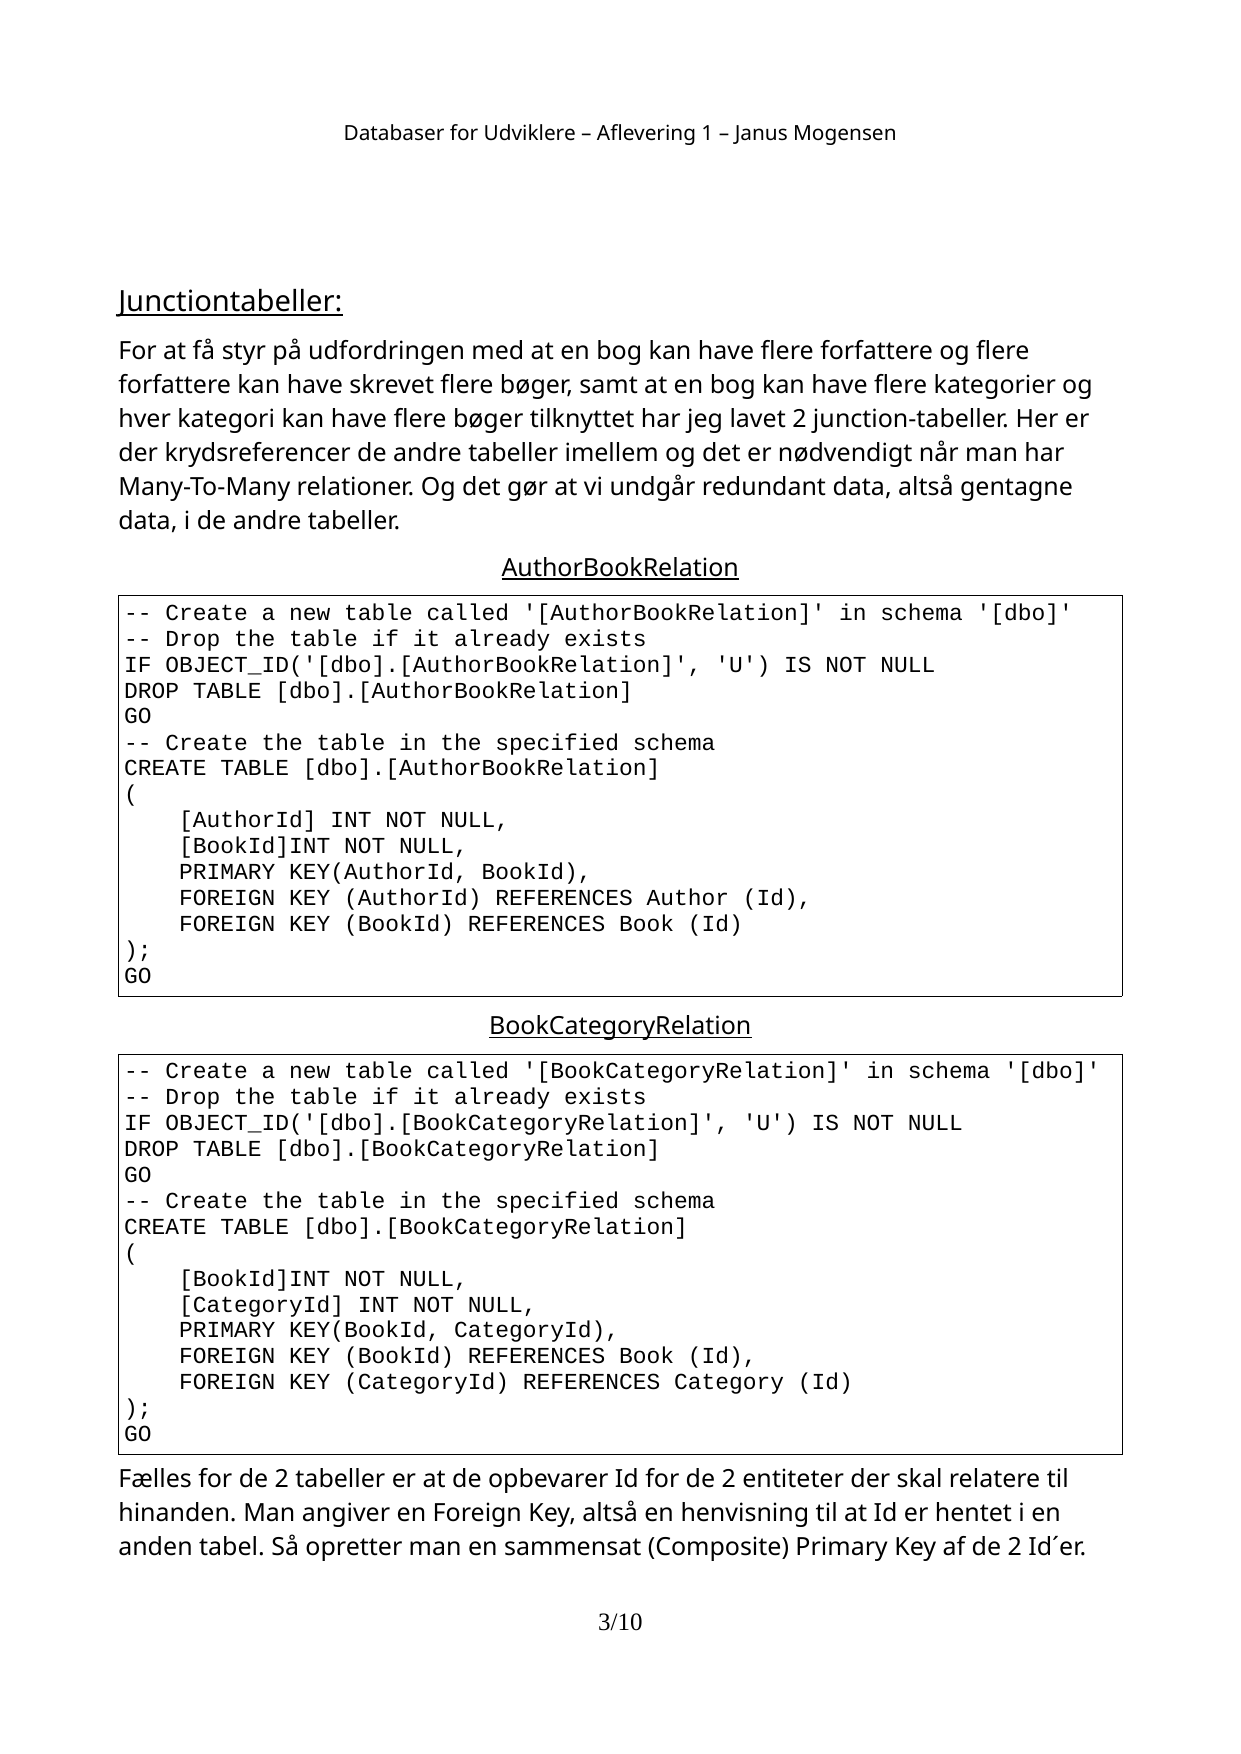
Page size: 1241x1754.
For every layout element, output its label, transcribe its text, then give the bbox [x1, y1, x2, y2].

table_header -- Create a new table called '[AuthorBookRelation]' in schema '[dbo]' -- Drop the table if it already exists IF OBJECT_ID('[dbo].[AuthorBookRelation]', 'U') IS NOT NULL DROP TABLE [dbo].[AuthorBookRelation] GO -- Create the table in the specified schema CREATE TABLE [dbo].[AuthorBookRelation] ( [AuthorId] INT NOT NULL, [BookId]INT NOT NULL, PRIMARY KEY(AuthorId, BookId), FOREIGN KEY (AuthorId) REFERENCES Author (Id), FOREIGN KEY (BookId) REFERENCES Book (Id) ); GO [119, 596, 1122, 996]
text BookCategoryRelation [118, 1008, 1122, 1042]
text For at få styr på udfordringen med at en bog kan have flere forfattere og flere forfattere kan have skrevet flere bøger, samt at en bog kan have flere kategorier og hver kategori kan have flere bøger tilknyttet har jeg lavet 2 junction-tabeller. Her er der krydsreferencer de andre tabeller imellem og det er nødvendigt når man har Many-To-Many relationer. Og det gør at vi undgår redundant data, altså gentagne data, i de andre tabeller. [118, 333, 1122, 537]
table_header -- Create a new table called '[BookCategoryRelation]' in schema '[dbo]' -- Drop the table if it already exists IF OBJECT_ID('[dbo].[BookCategoryRelation]', 'U') IS NOT NULL DROP TABLE [dbo].[BookCategoryRelation] GO -- Create the table in the specified schema CREATE TABLE [dbo].[BookCategoryRelation] ( [BookId]INT NOT NULL, [CategoryId] INT NOT NULL, PRIMARY KEY(BookId, CategoryId), FOREIGN KEY (BookId) REFERENCES Book (Id), FOREIGN KEY (CategoryId) REFERENCES Category (Id) ); GO [119, 1055, 1122, 1454]
text AuthorBookRelation [118, 549, 1122, 583]
text Fælles for de 2 tabeller er at de opbevarer Id for de 2 entiteter der skal relatere til hinanden. Man angiver en Foreign Key, altså en henvisning til at Id er hentet i en anden tabel. Så opretter man en sammensat (Composite) Primary Key af de 2 Id´er. [118, 1460, 1122, 1562]
text Junctiontabeller: [118, 280, 1122, 320]
